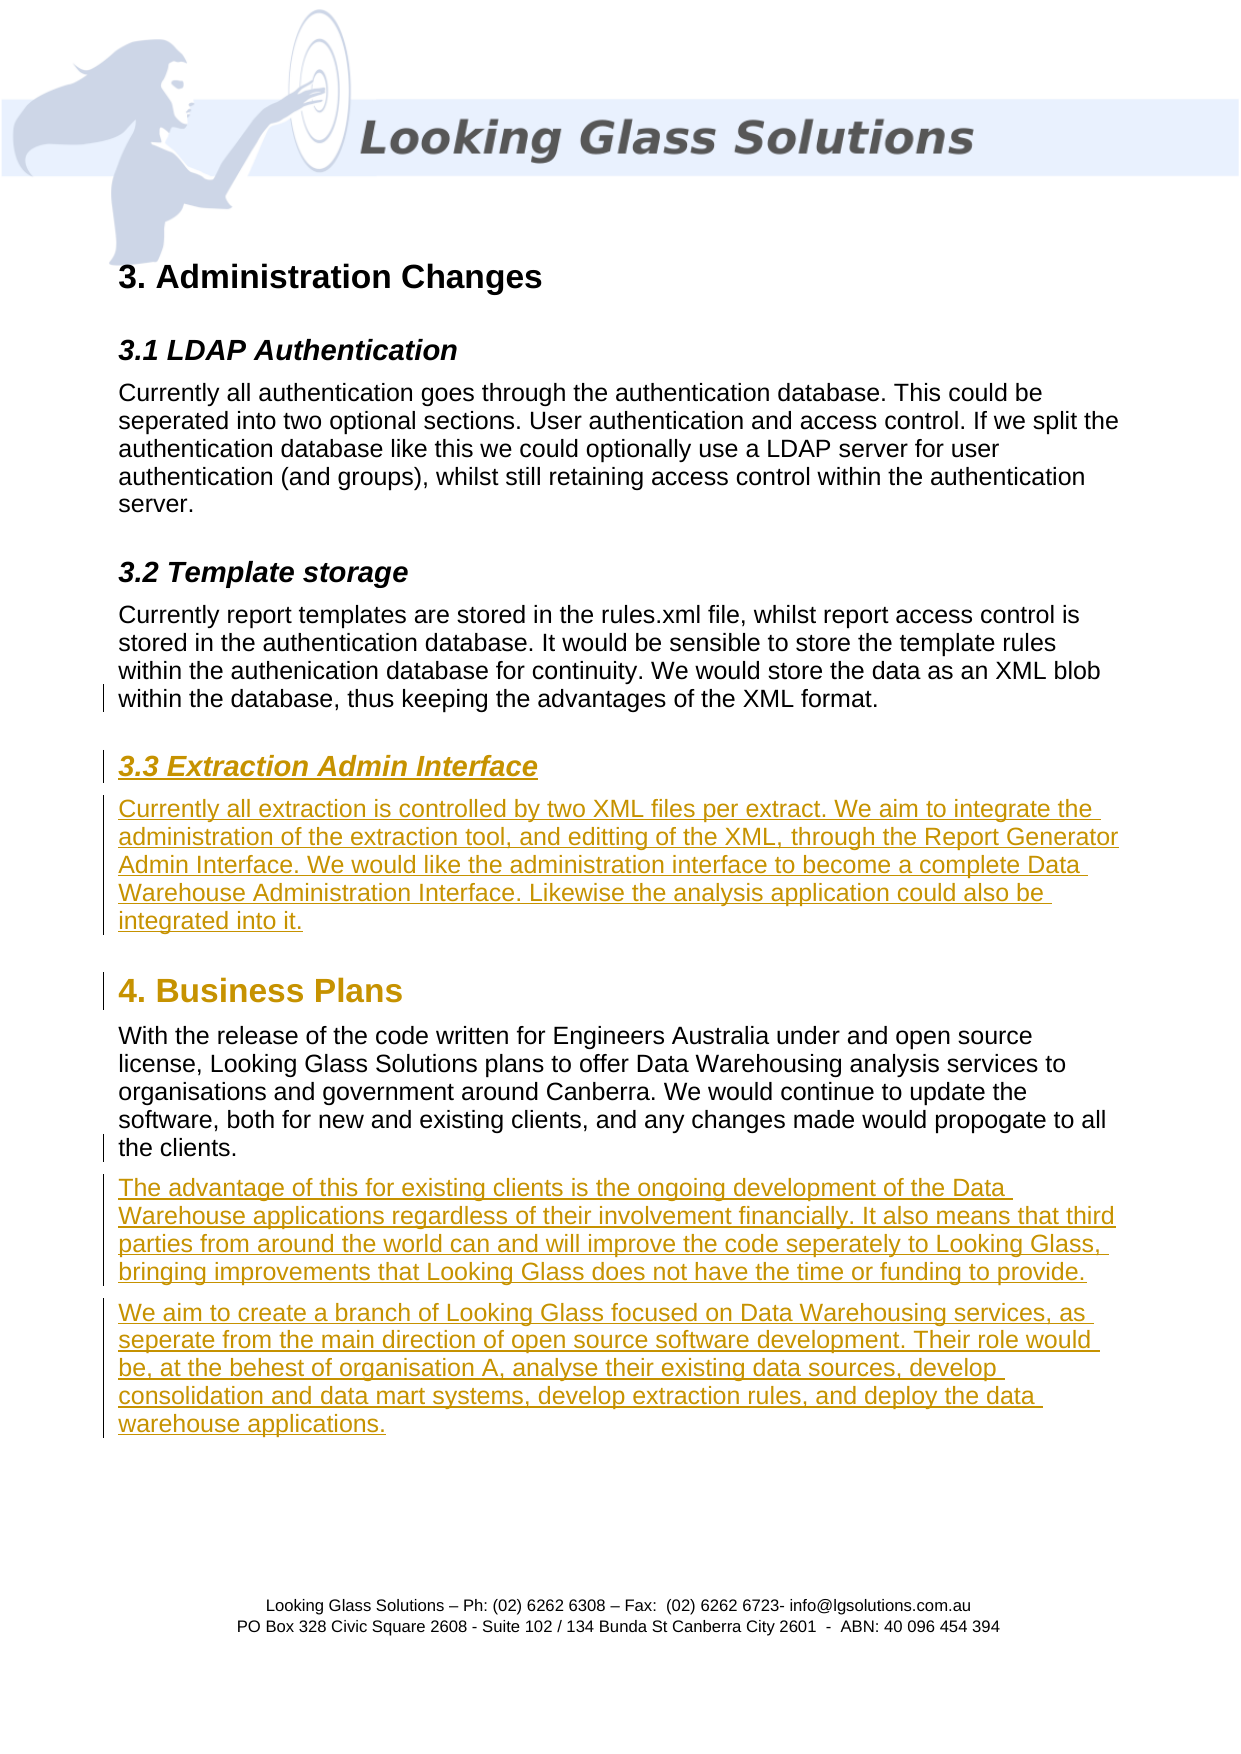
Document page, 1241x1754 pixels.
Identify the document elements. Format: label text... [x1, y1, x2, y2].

text The advantage of this for existing clients is the ongoing development of the Data Warehouse applications regardless of their involvement financially. It also means that third parties from around the world can and will improve the code seperately to Looking Glass, bringing improvements that Looking Glass does not have the time or funding to provide. [118, 1174, 1122, 1286]
subtitle 3.1 LDAP Authentication [118, 333, 1122, 366]
text Currently all extraction is controlled by two XML files per extract. We aim to integrate the administration of the extraction tool, and editting of the XML, through the Report Generator Admin Interface. We would like the administration interface to become a complete Data Warehouse Administration Interface. Likewise the analysis application could also be integrated into it. [118, 795, 1122, 934]
subtitle 3.2 Template storage [118, 556, 1122, 588]
subtitle 3.3 Extraction Admin Interface [118, 750, 1122, 782]
text Currently report templates are stored in the rules.xml file, whilst report access control is stored in the authentication database. It would be sensible to store the template rules within the authenication database for continuity. We would store the data as an XML blob within the database, thus keeping the advantages of the XML format. [118, 601, 1122, 712]
text We aim to create a branch of Looking Glass focused on Data Warehousing services, as seperate from the main direction of open source software development. Their role would be, at the behest of organisation A, analyse their existing data sources, develop consolidation and data mart systems, develop extraction rules, and deploy the data warehouse applications. [118, 1298, 1122, 1438]
subtitle 3. Administration Changes [118, 271, 1122, 296]
subtitle 3. Administration Changes [118, 258, 1122, 269]
text With the release of the code written for Engineers Australia under and open source license, Looking Glass Solutions plans to offer Data Warehousing analysis services to organisations and government around Canberra. We would continue to update the software, both for new and existing clients, and any changes made would propogate to all the clients. [118, 1022, 1122, 1162]
text Currently all authentication goes through the authentication database. This could be seperated into two optional sections. User authentication and access control. If we split the authentication database like this we could optionally use a LDAP server for user authentication (and groups), whilst still retaining access control within the authentication server. [118, 378, 1122, 518]
subtitle 4. Business Plans [118, 972, 1122, 1009]
